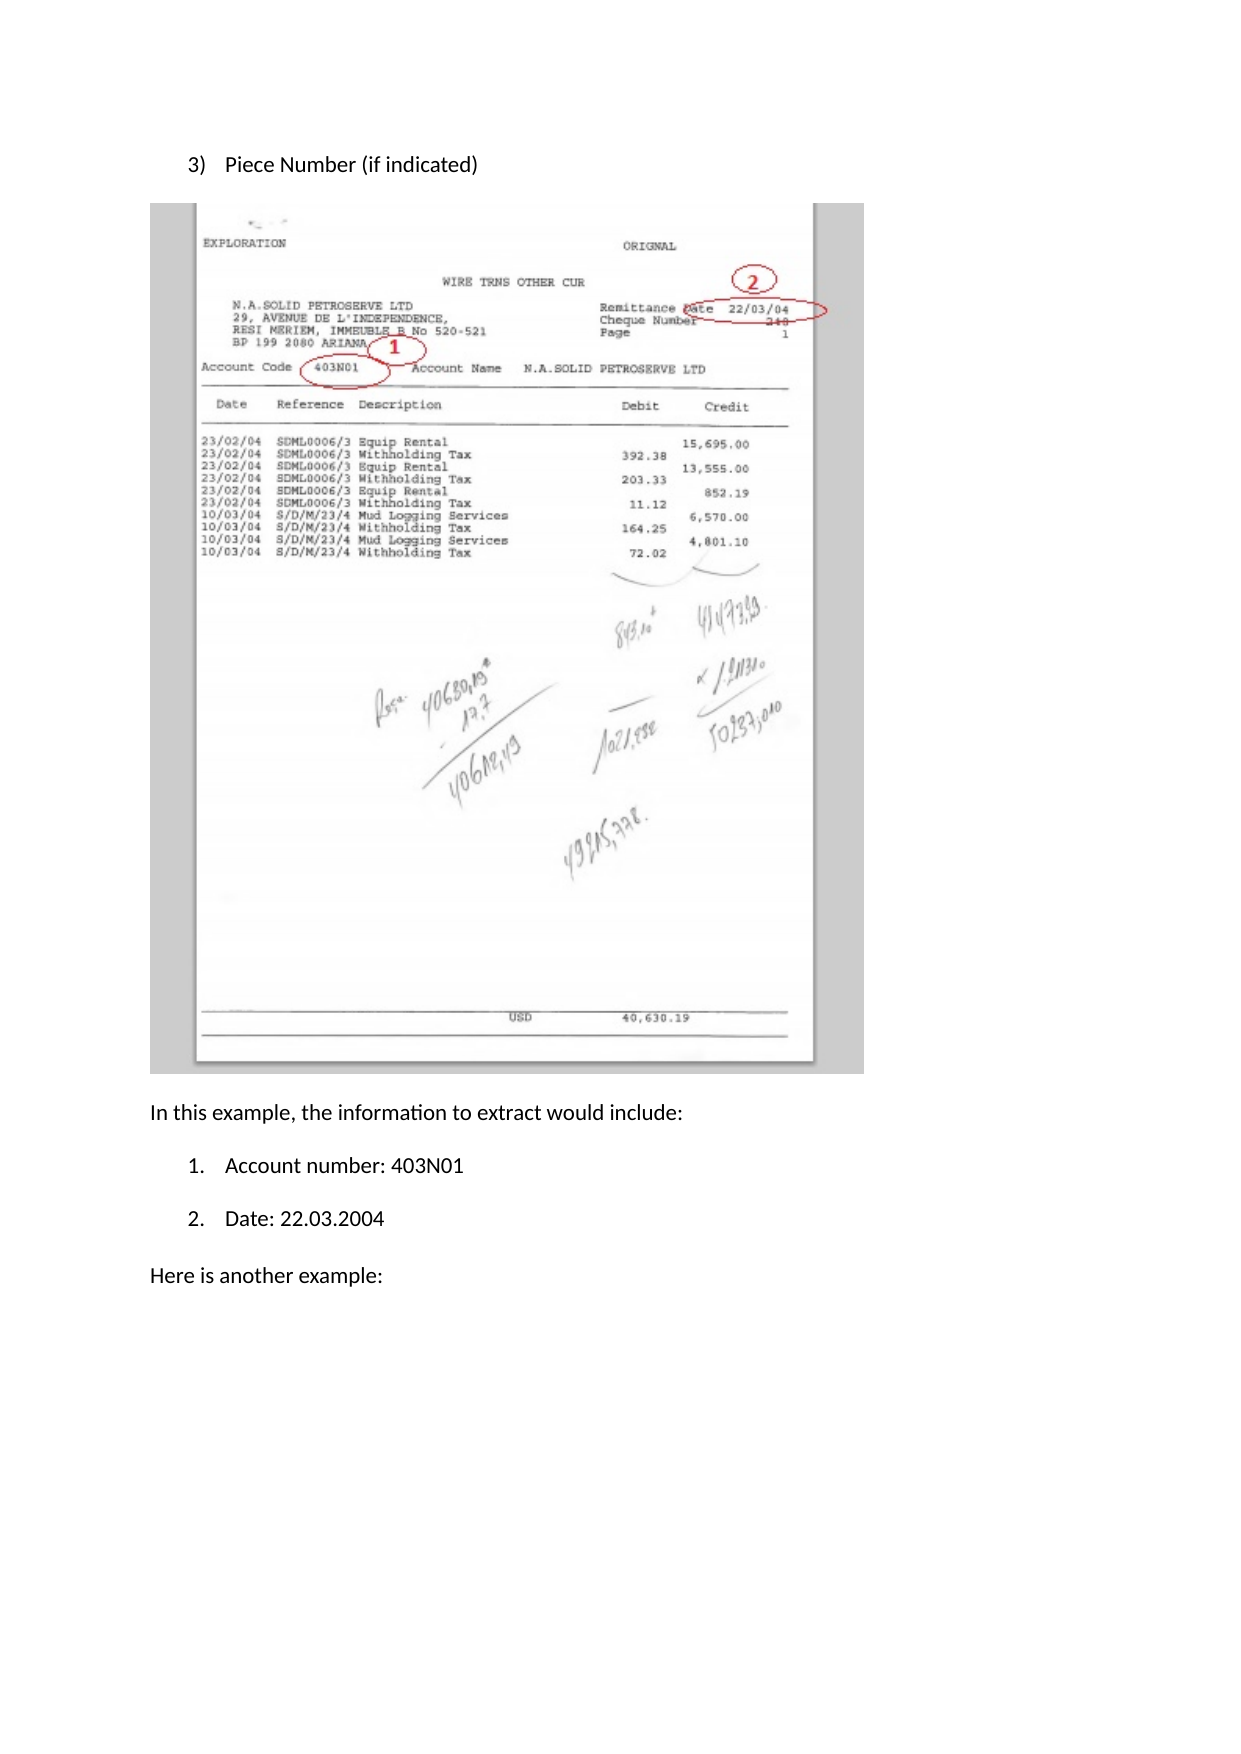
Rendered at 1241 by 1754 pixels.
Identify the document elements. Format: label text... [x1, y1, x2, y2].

list Piece Number (if indicated) [187, 150, 1090, 178]
list Account number: 403N01 [187, 1151, 1090, 1179]
list Date: 22.03.2004 [187, 1204, 1090, 1232]
picture [150, 203, 864, 1074]
text In this example, the information to extract would include: [150, 1098, 1090, 1126]
text Here is another example: [150, 1262, 1090, 1289]
